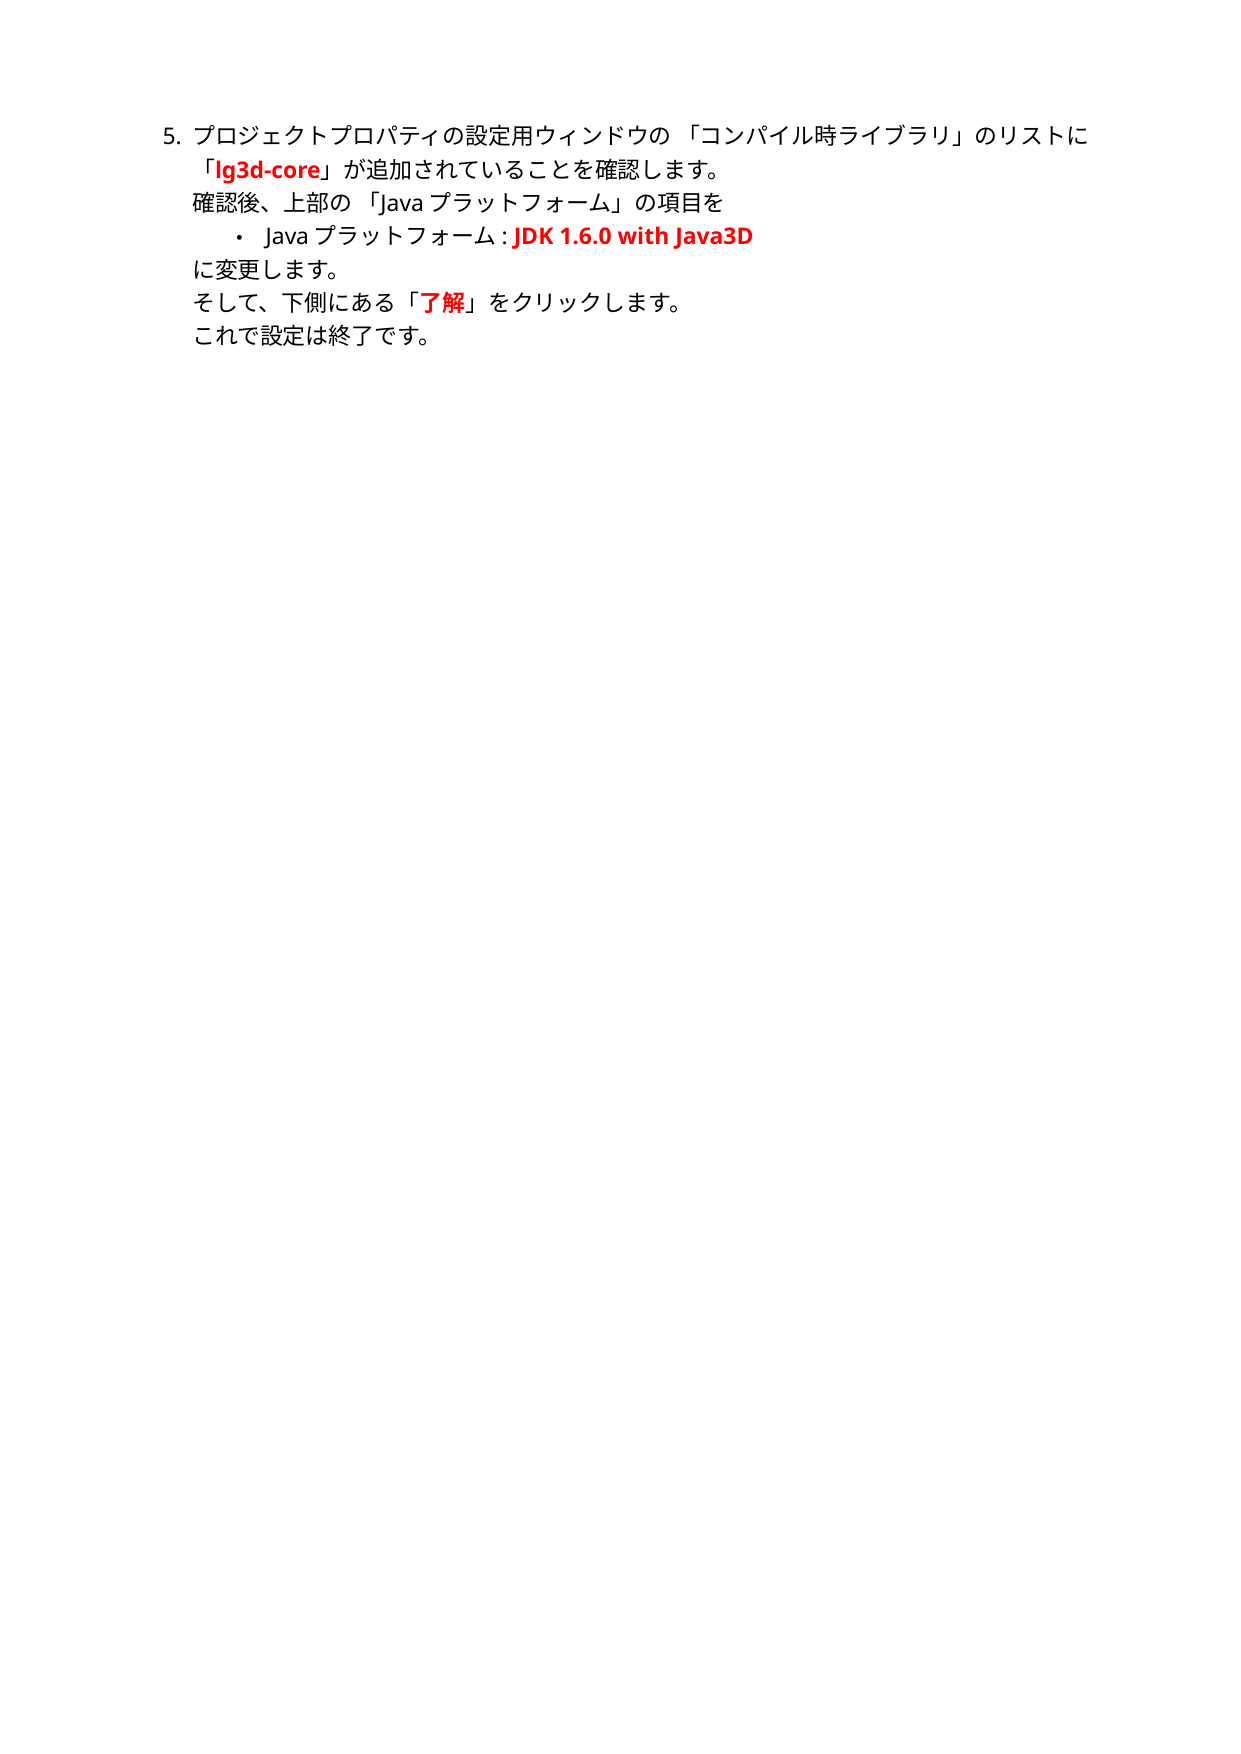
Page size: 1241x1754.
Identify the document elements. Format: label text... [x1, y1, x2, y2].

list Javaプラットフォーム : JDK 1.6.0 with Java3D [236, 218, 1122, 251]
list プロジェクトプロパティの設定用ウィンドウの 「コンパイル時ライブラリ」のリストに「lg3d-core」が追加されていることを確認します。 確認後、上部の 「Javaプラットフォーム」の項目を [162, 118, 1122, 218]
list に変更します。 そして、下側にある「了解」をクリックします。 これで設定は終了です。 [162, 251, 1122, 1027]
